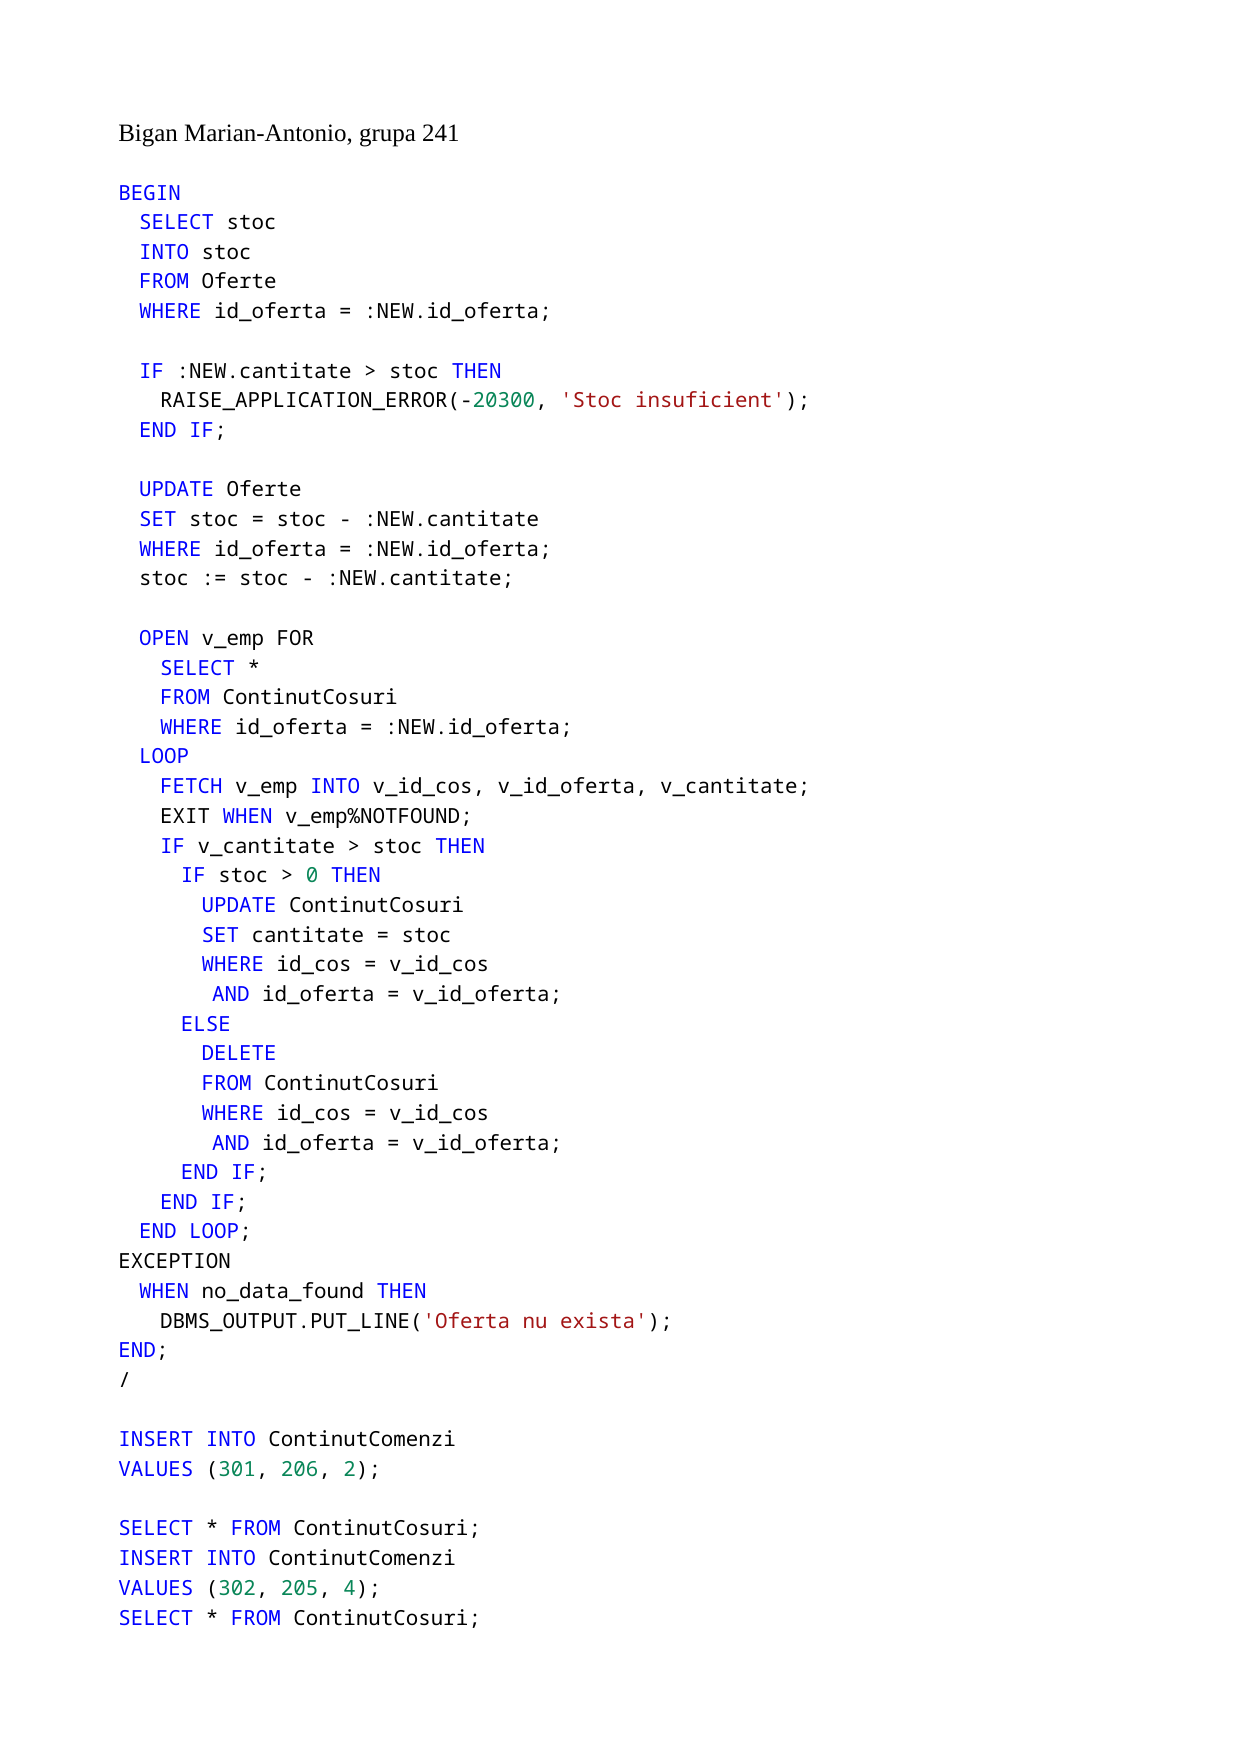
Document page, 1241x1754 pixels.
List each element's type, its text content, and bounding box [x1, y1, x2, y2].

text AND id_oferta = v_id_oferta; [118, 1126, 1122, 1156]
text UPDATE Oferte [118, 473, 1122, 503]
text OPEN v_emp FOR [118, 622, 1122, 651]
text WHERE id_cos = v_id_cos [118, 1097, 1122, 1126]
text END IF; [118, 414, 1122, 443]
text DELETE [118, 1037, 1122, 1067]
text SET stoc = stoc - :NEW.cantitate [118, 503, 1122, 533]
text WHERE id_oferta = :NEW.id_oferta; [118, 295, 1122, 325]
text SELECT stoc [118, 206, 1122, 236]
text END IF; [118, 1156, 1122, 1186]
text IF :NEW.cantitate > stoc THEN [118, 354, 1122, 384]
text WHERE id_cos = v_id_cos [118, 948, 1122, 978]
text WHERE id_oferta = :NEW.id_oferta; [118, 711, 1122, 740]
text INSERT INTO ContinutComenzi [118, 1423, 1122, 1453]
text SELECT * FROM ContinutCosuri; [118, 1512, 1122, 1542]
text SELECT * [118, 651, 1122, 681]
text IF v_cantitate > stoc THEN [118, 829, 1122, 859]
text WHEN no_data_found THEN [118, 1275, 1122, 1304]
text / [118, 1364, 1122, 1393]
text EXCEPTION [118, 1245, 1122, 1275]
text IF stoc > 0 THEN [118, 859, 1122, 889]
text VALUES (301, 206, 2); [118, 1453, 1122, 1483]
text END LOOP; [118, 1215, 1122, 1245]
text WHERE id_oferta = :NEW.id_oferta; [118, 533, 1122, 562]
text VALUES (302, 205, 4); [118, 1572, 1122, 1601]
text END; [118, 1334, 1122, 1364]
text ELSE [118, 1008, 1122, 1037]
text UPDATE ContinutCosuri [118, 889, 1122, 918]
text END IF; [118, 1186, 1122, 1215]
text BEGIN [118, 176, 1122, 206]
text FROM Oferte [118, 265, 1122, 295]
text SELECT * FROM ContinutCosuri; [118, 1601, 1122, 1631]
text LOOP [118, 740, 1122, 770]
text INTO stoc [118, 236, 1122, 265]
text AND id_oferta = v_id_oferta; [118, 978, 1122, 1008]
text FROM ContinutCosuri [118, 1067, 1122, 1097]
text INSERT INTO ContinutComenzi [118, 1542, 1122, 1572]
text FROM ContinutCosuri [118, 681, 1122, 711]
text SET cantitate = stoc [118, 918, 1122, 948]
text FETCH v_emp INTO v_id_cos, v_id_oferta, v_cantitate; [118, 770, 1122, 800]
text EXIT WHEN v_emp%NOTFOUND; [118, 800, 1122, 829]
text stoc := stoc - :NEW.cantitate; [118, 562, 1122, 592]
text RAISE_APPLICATION_ERROR(-20300, 'Stoc insuficient'); [118, 384, 1122, 414]
text DBMS_OUTPUT.PUT_LINE('Oferta nu exista'); [118, 1304, 1122, 1334]
